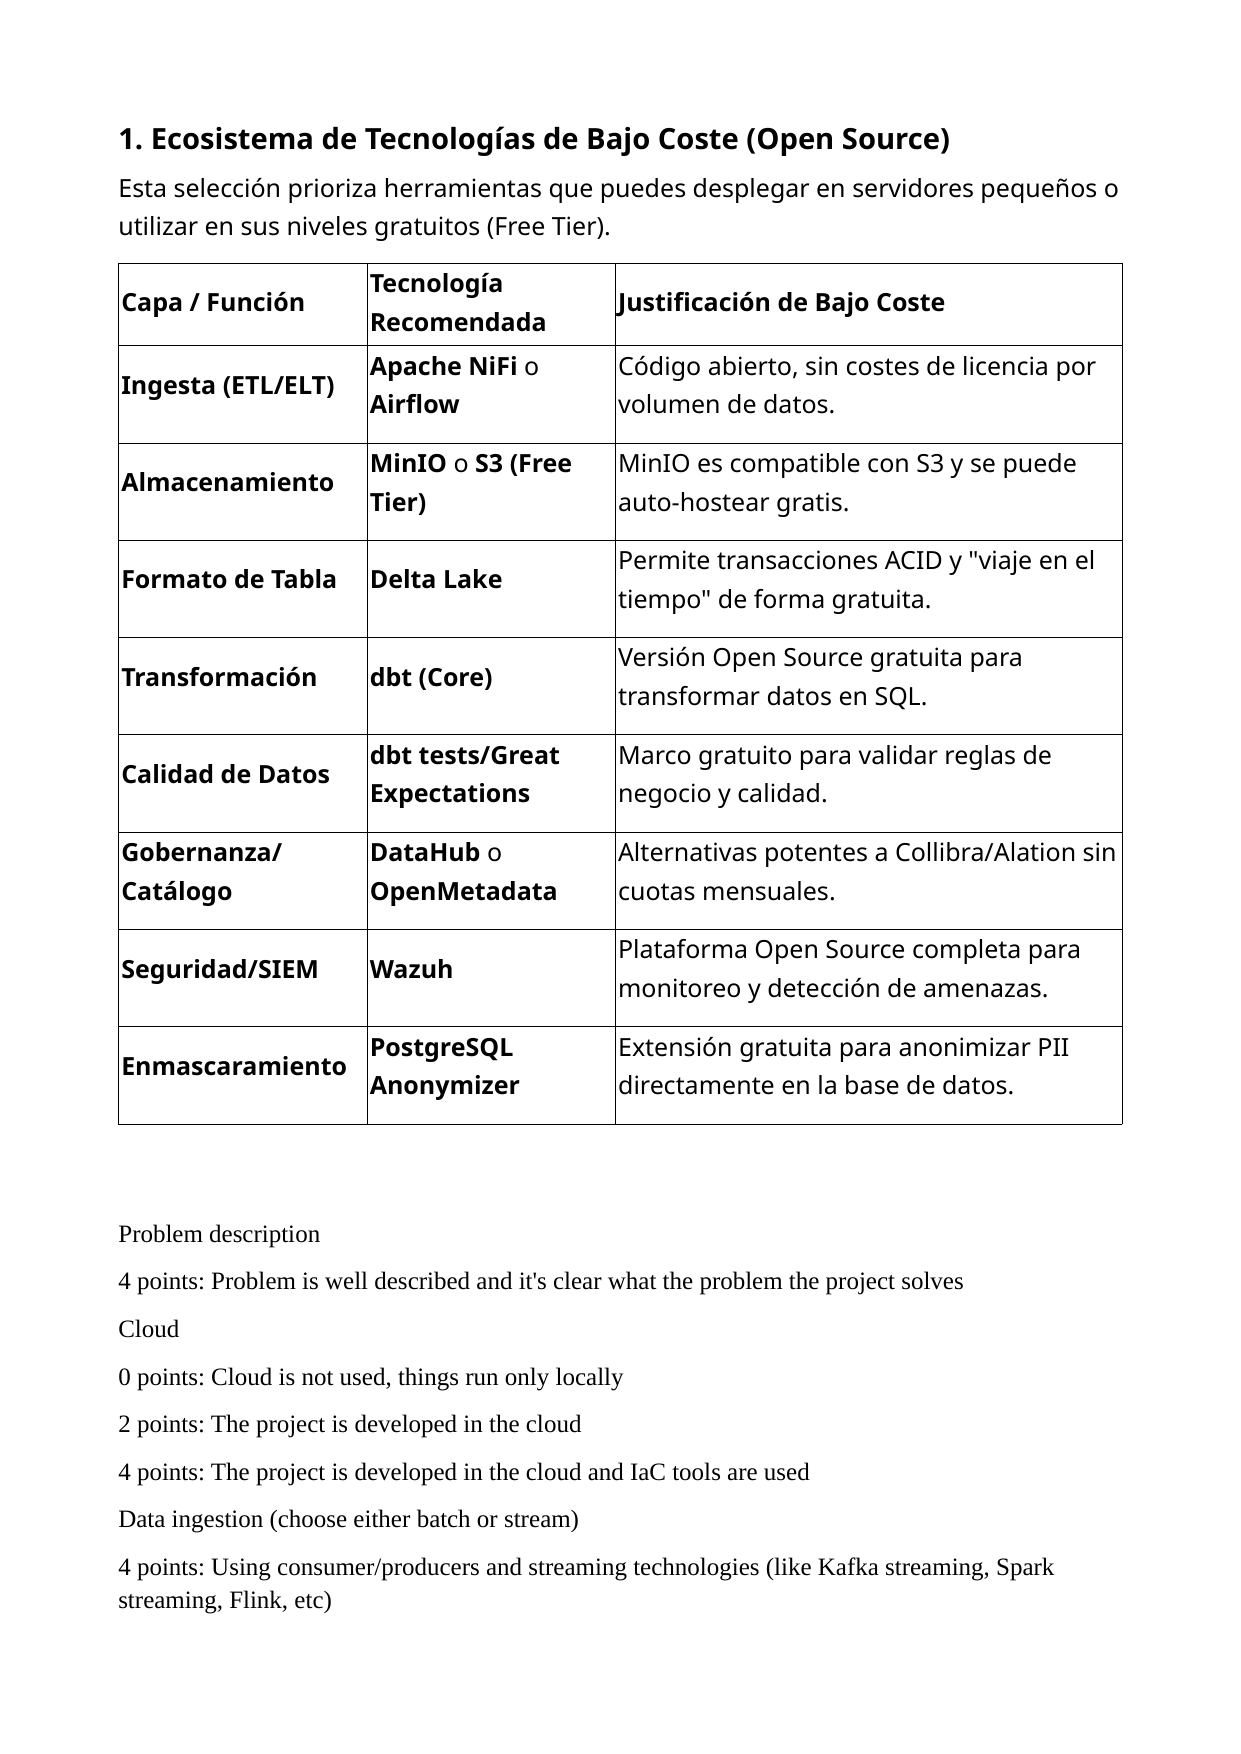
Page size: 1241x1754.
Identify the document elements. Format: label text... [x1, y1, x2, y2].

text Data ingestion (choose either batch or stream) [118, 1504, 1122, 1533]
table_header Justificación de Bajo Coste [616, 264, 1122, 345]
table_cell Transformación [119, 638, 367, 734]
text Cloud [118, 1314, 1122, 1343]
text Problem description [118, 1219, 1122, 1247]
table_cell Código abierto, sin costes de licencia por volumen de datos. [616, 346, 1122, 442]
subtitle 1. Ecosistema de Tecnologías de Bajo Coste (Open Source) [118, 118, 1122, 158]
table_cell Almacenamiento [119, 444, 367, 540]
table_header Capa / Función [119, 264, 367, 345]
table_cell Formato de Tabla [119, 541, 367, 637]
table_cell Ingesta (ETL/ELT) [119, 346, 367, 442]
table_cell Wazuh [368, 930, 615, 1026]
table_cell dbt (Core) [368, 638, 615, 734]
table_cell DataHub o OpenMetadata [368, 833, 615, 929]
table_cell Enmascaramiento [119, 1027, 367, 1123]
table_cell MinIO o S3 (Free Tier) [368, 444, 615, 540]
text 4 points: Using consumer/producers and streaming technologies (like Kafka streaming, Spark streaming, Flink, etc) [118, 1552, 1122, 1614]
table_cell MinIO es compatible con S3 y se puede auto-hostear gratis. [616, 444, 1122, 540]
table_cell Plataforma Open Source completa para monitoreo y detección de amenazas. [616, 930, 1122, 1026]
text 0 points: Cloud is not used, things run only locally [118, 1362, 1122, 1390]
table_cell Seguridad/SIEM [119, 930, 367, 1026]
text 4 points: The project is developed in the cloud and IaC tools are used [118, 1457, 1122, 1486]
text 2 points: The project is developed in the cloud [118, 1409, 1122, 1438]
table_cell PostgreSQL Anonymizer [368, 1027, 615, 1123]
table_cell Gobernanza/Catálogo [119, 833, 367, 929]
table_cell Extensión gratuita para anonimizar PII directamente en la base de datos. [616, 1027, 1122, 1123]
table_cell Apache NiFi o Airflow [368, 346, 615, 442]
table_cell Marco gratuito para validar reglas de negocio y calidad. [616, 735, 1122, 832]
table_cell Permite transacciones ACID y "viaje en el tiempo" de forma gratuita. [616, 541, 1122, 637]
text Esta selección prioriza herramientas que puedes desplegar en servidores pequeños o utilizar en sus niveles gratuitos (Free Tier). [118, 170, 1122, 243]
table_header Tecnología Recomendada [368, 264, 615, 345]
table_cell Delta Lake [368, 541, 615, 637]
text 4 points: Problem is well described and it's clear what the problem the project solves [118, 1266, 1122, 1295]
table_cell Alternativas potentes a Collibra/Alation sin cuotas mensuales. [616, 833, 1122, 929]
table_cell Calidad de Datos [119, 735, 367, 832]
table_cell Versión Open Source gratuita para transformar datos en SQL. [616, 638, 1122, 734]
table_cell dbt tests/Great Expectations [368, 735, 615, 832]
